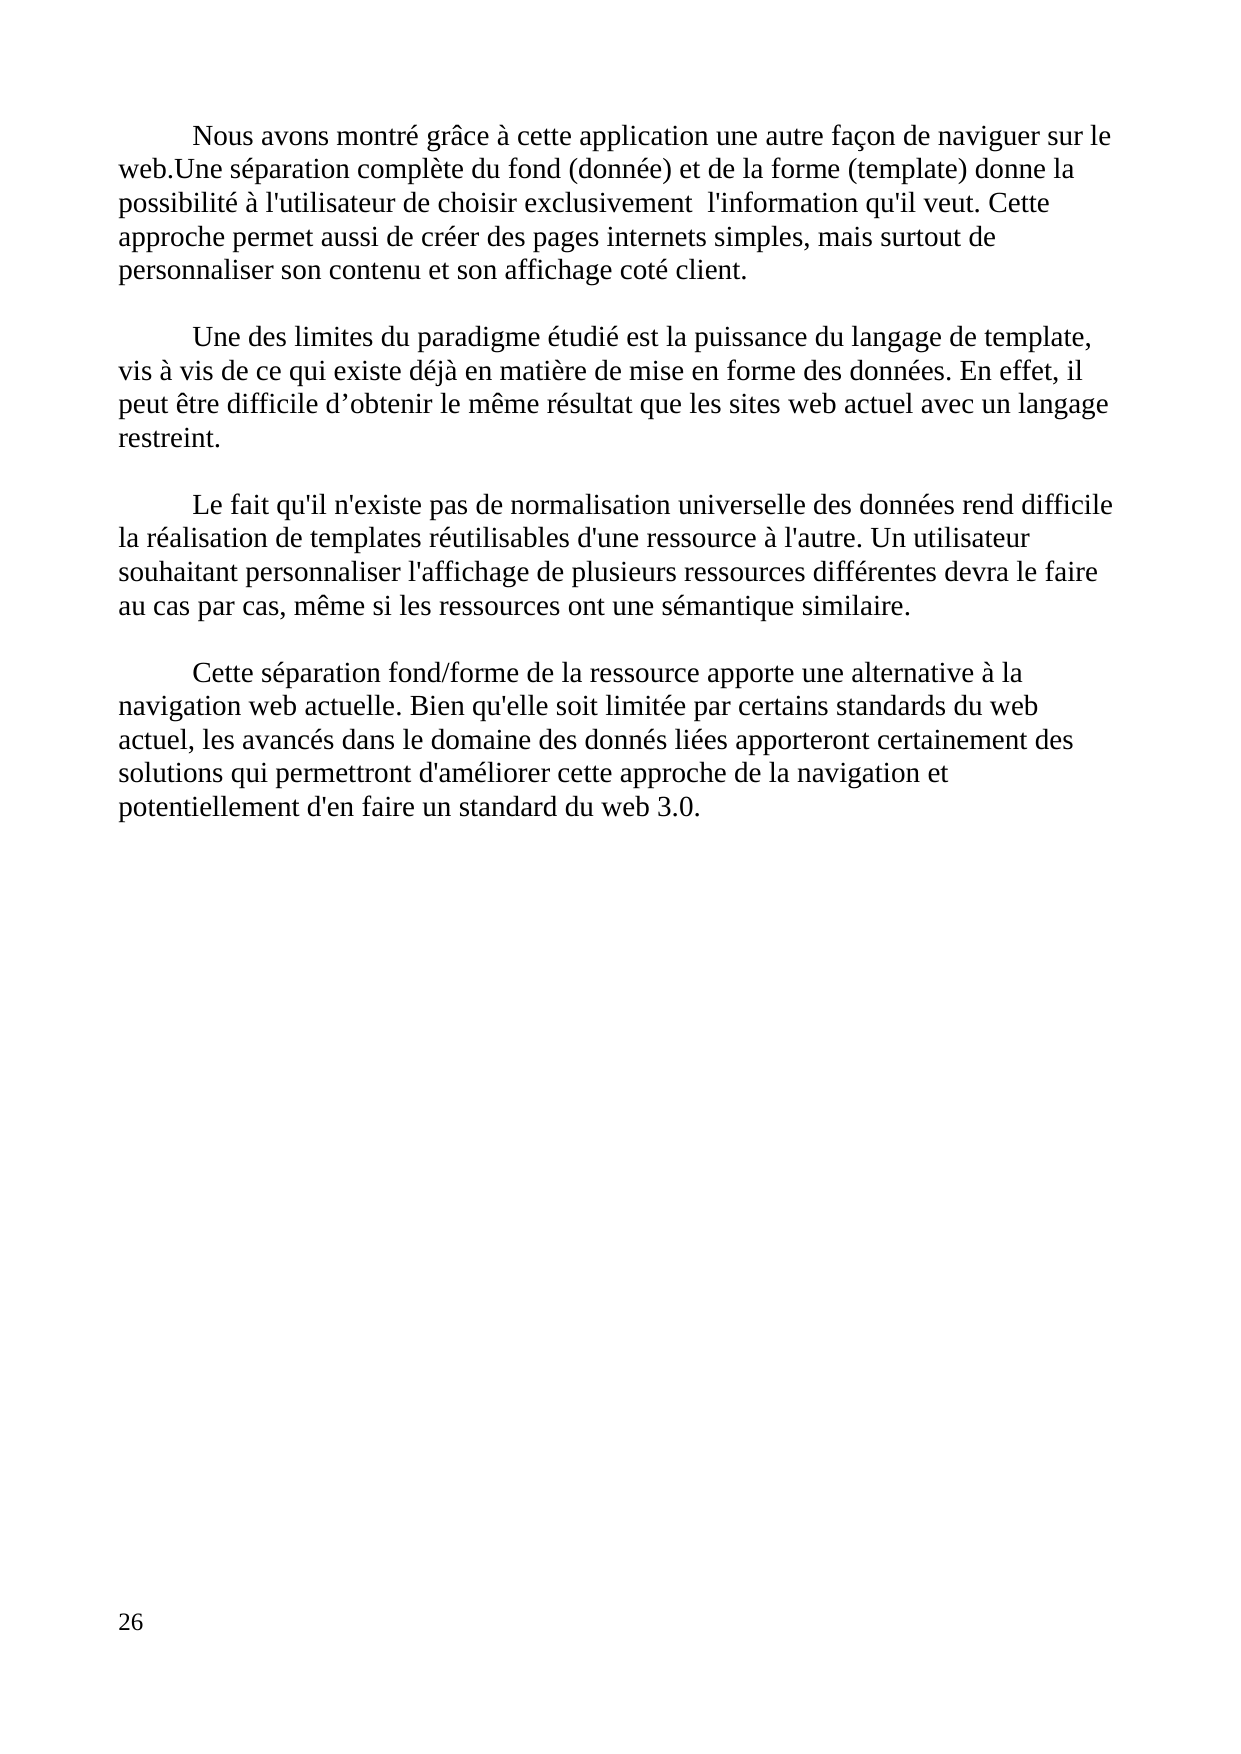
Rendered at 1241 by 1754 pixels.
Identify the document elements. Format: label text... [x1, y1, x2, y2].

text Une des limites du paradigme étudié est la puissance du langage de template, vis à vis de ce qui existe déjà en matière de mise en forme des données. En effet, il peut être difficile d’obtenir le même résultat que les sites web actuel avec un langage restreint. [118, 319, 1122, 453]
text Nous avons montré grâce à cette application une autre façon de naviguer sur le web.Une séparation complète du fond (donnée) et de la forme (template) donne la possibilité à l'utilisateur de choisir exclusivement l'information qu'il veut. Cette approche permet aussi de créer des pages internets simples, mais surtout de personnaliser son contenu et son affichage coté client. [118, 118, 1122, 286]
text Cette séparation fond/forme de la ressource apporte une alternative à la navigation web actuelle. Bien qu'elle soit limitée par certains standards du web actuel, les avancés dans le domaine des donnés liées apporteront certainement des solutions qui permettront d'améliorer cette approche de la navigation et potentiellement d'en faire un standard du web 3.0. [118, 655, 1122, 822]
text Le fait qu'il n'existe pas de normalisation universelle des données rend difficile la réalisation de templates réutilisables d'une ressource à l'autre. Un utilisateur souhaitant personnaliser l'affichage de plusieurs ressources différentes devra le faire au cas par cas, même si les ressources ont une sémantique similaire. [118, 487, 1122, 621]
